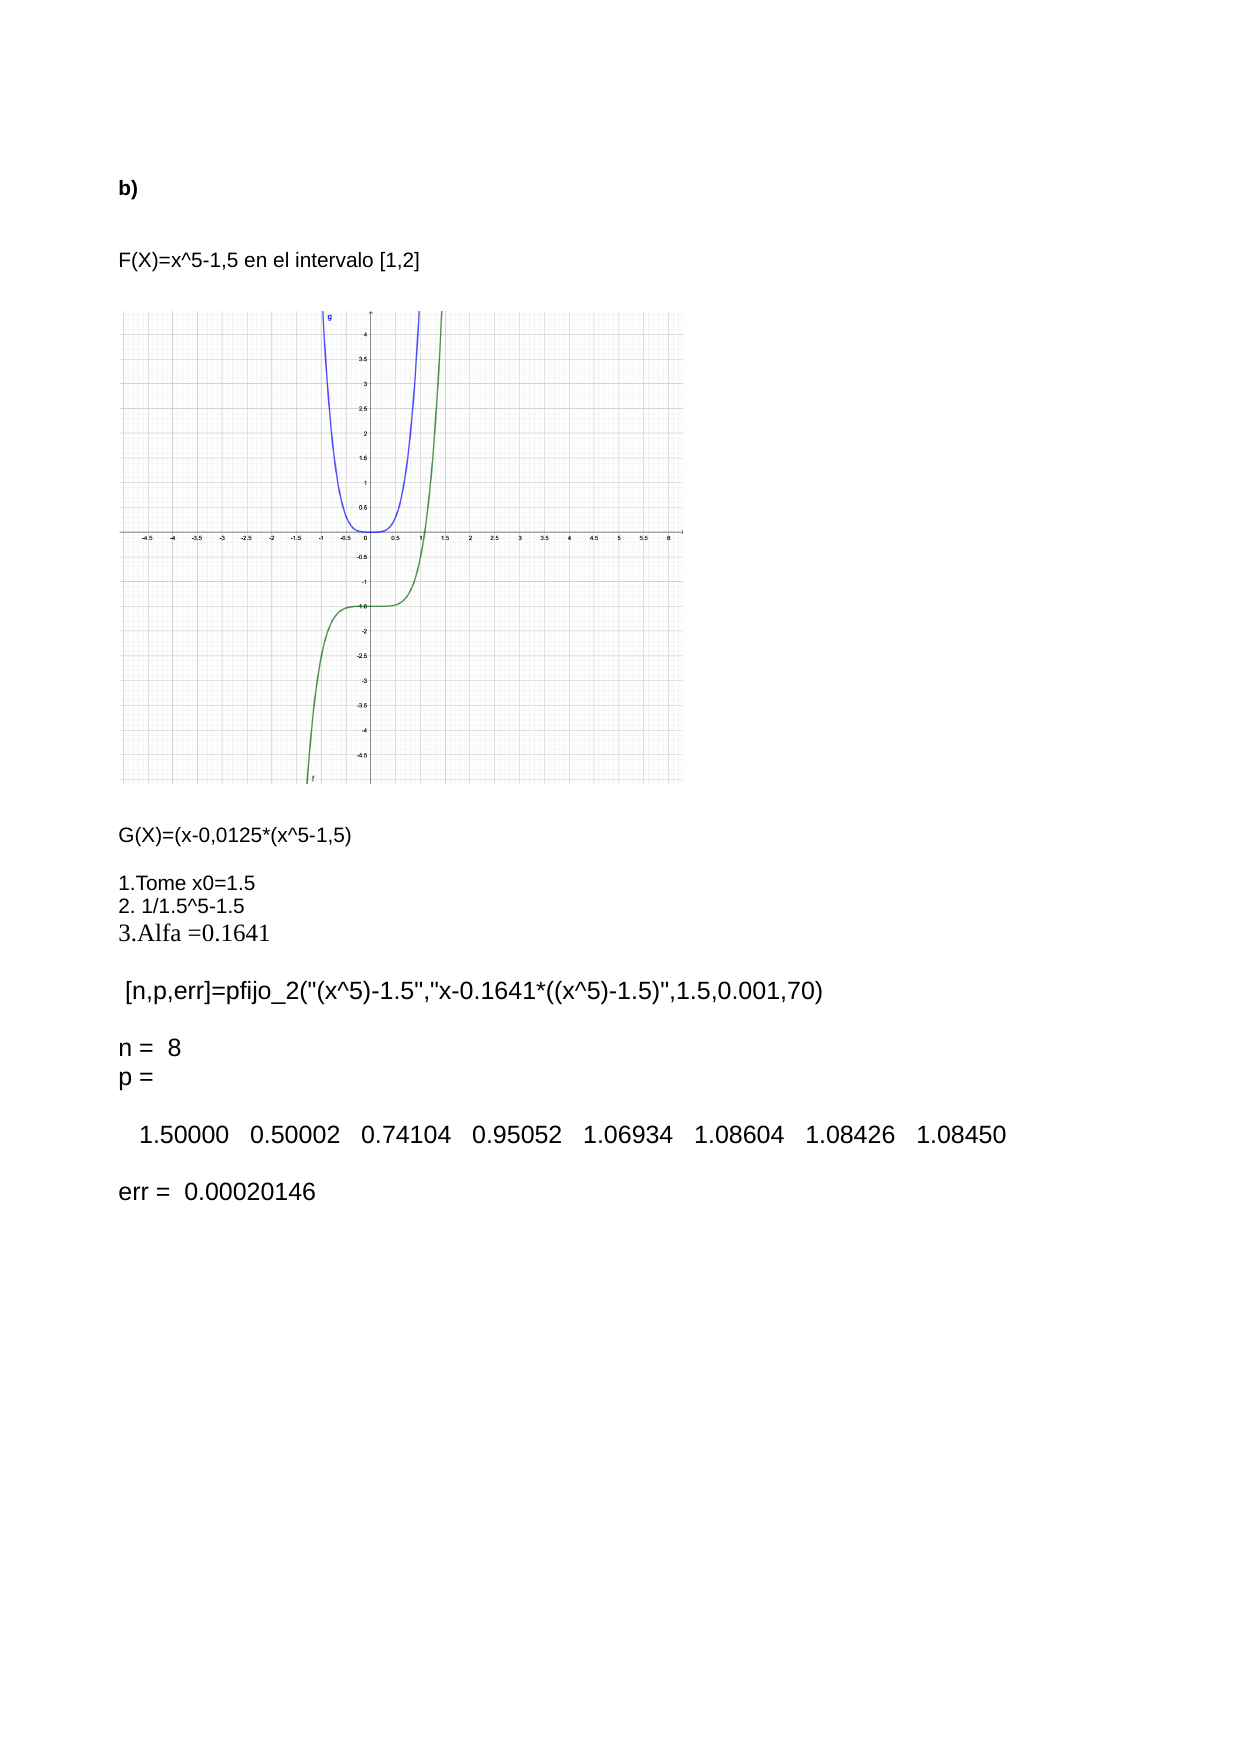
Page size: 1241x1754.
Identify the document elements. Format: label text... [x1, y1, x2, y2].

text b) [118, 176, 1122, 199]
text err = 0.00020146 [118, 1177, 1122, 1206]
text 1.50000 0.50002 0.74104 0.95052 1.06934 1.08604 1.08426 1.08450 [118, 1119, 1122, 1148]
text 3.Alfa =0.1641 [118, 918, 1122, 947]
text 2. 1/1.5^5-1.5 [118, 894, 1122, 918]
text [n,p,err]=pfijo_2("(x^5)-1.5","x-0.1641*((x^5)-1.5)",1.5,0.001,70) [118, 976, 1122, 1004]
text n = 8 [118, 1033, 1122, 1062]
text 1.Tome x0=1.5 [118, 870, 1122, 894]
picture [119, 311, 684, 784]
text G(X)=(x-0,0125*(x^5-1,5) [118, 822, 1122, 846]
text p = [118, 1062, 1122, 1091]
text F(X)=x^5-1,5 en el intervalo [1,2] [118, 247, 1122, 271]
